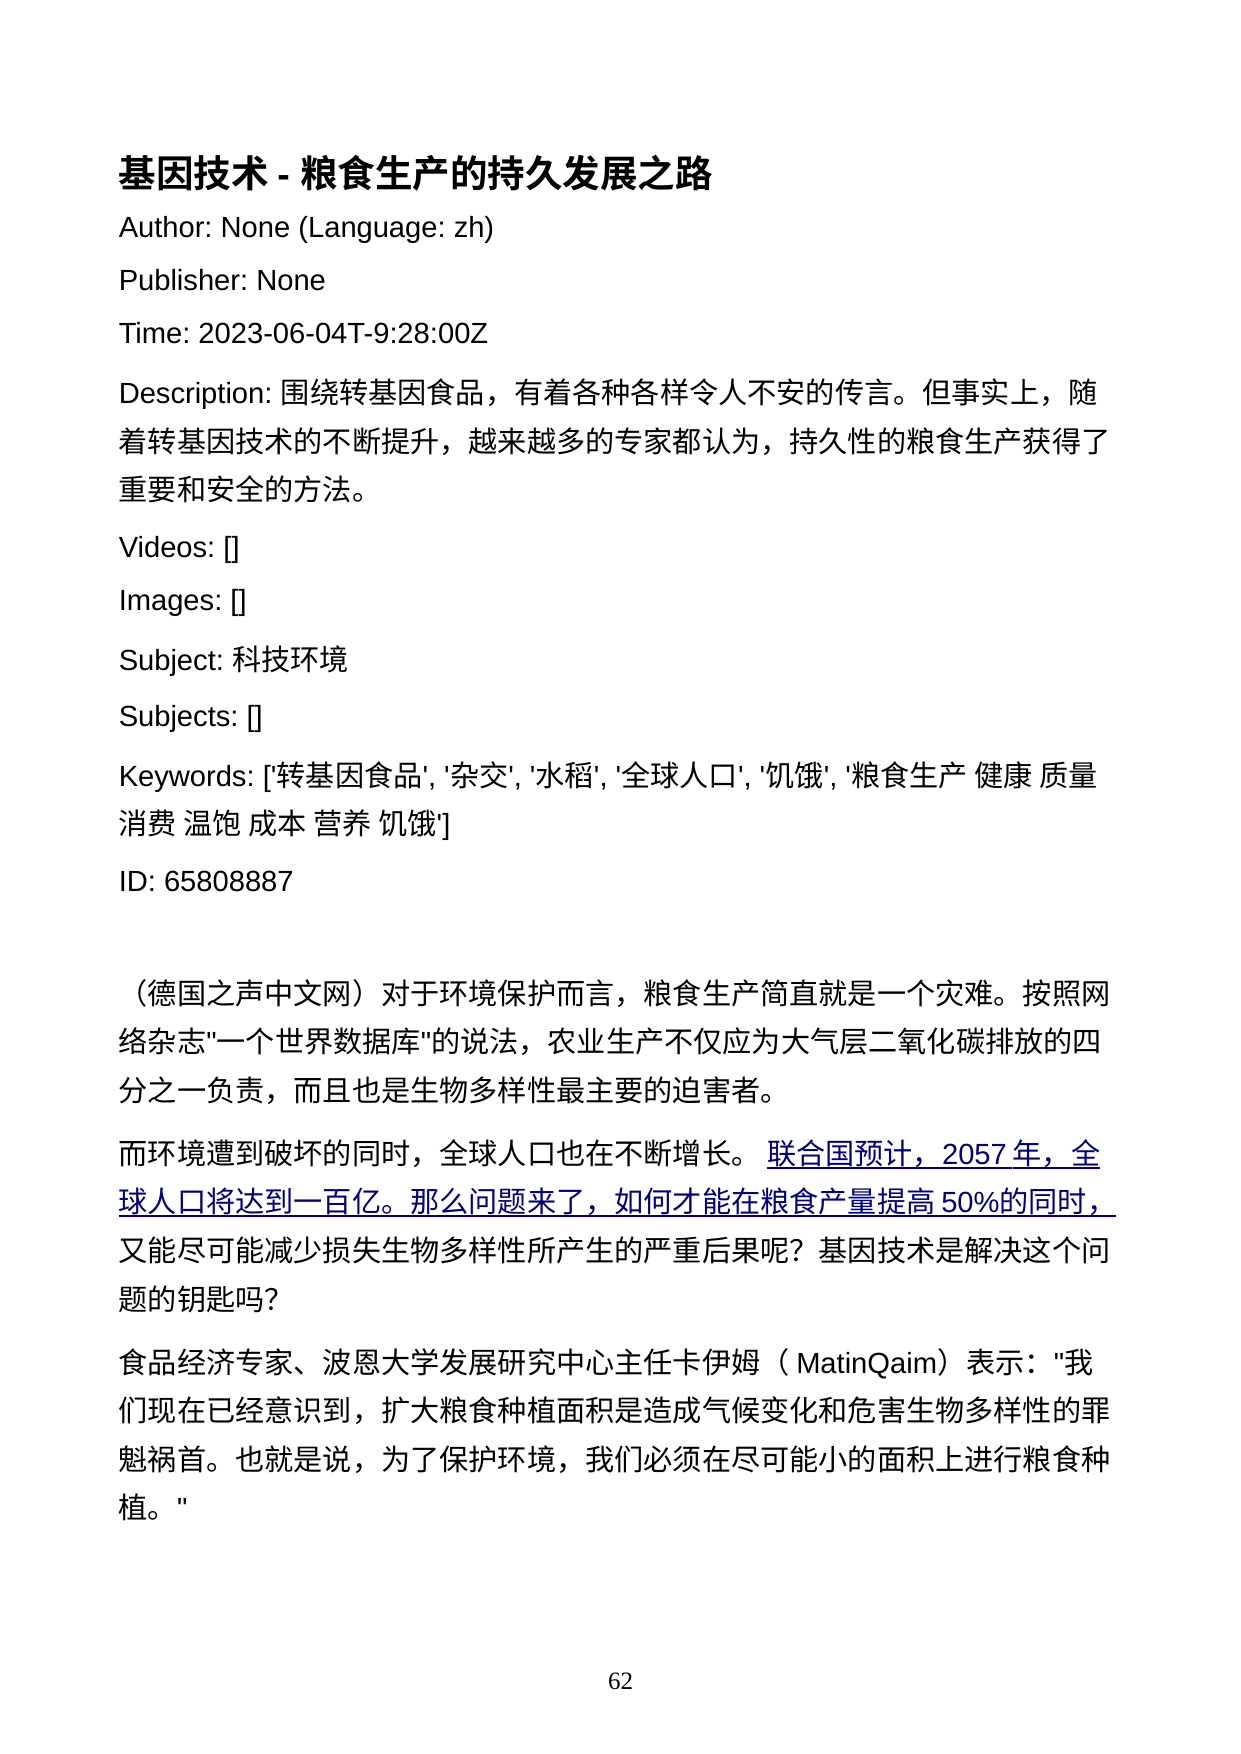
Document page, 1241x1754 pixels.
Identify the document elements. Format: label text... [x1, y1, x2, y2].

text Author: None (Language: zh) [118, 210, 1122, 244]
text 食品经济专家、波恩大学发展研究中心主任卡伊姆（ MatinQaim）表示："我们现在已经意识到，扩大粮食种植面积是造成气候变化和危害生物多样性的罪魁祸首。也就是说，为了保护环境，我们必须在尽可能小的面积上进行粮食种植。" [118, 1339, 1122, 1527]
text （德国之声中文网）对于环境保护而言，粮食生产简直就是一个灾难。按照网络杂志"一个世界数据库"的说法，农业生产不仅应为大气层二氧化碳排放的四分之一负责，而且也是生物多样性最主要的迫害者。 [118, 970, 1122, 1110]
text Images: [] [118, 583, 1122, 617]
text Subject: 科技环境 [118, 636, 1122, 678]
text Description: 围绕转基因食品，有着各种各样令人不安的传言。但事实上，随着转基因技术的不断提升，越来越多的专家都认为，持久性的粮食生产获得了重要和安全的方法。 [118, 370, 1122, 509]
text Videos: [] [118, 530, 1122, 563]
text Subjects: [] [118, 699, 1122, 733]
subtitle 基因技术 - 粮食生产的持久发展之路 [118, 143, 1122, 198]
text Keywords: ['转基因食品', '杂交', '水稻', '全球人口', '饥饿', '粮食生产 健康 质量 消费 温饱 成本 营养 饥饿'] [118, 752, 1122, 843]
text Time: 2023-06-04T-9:28:00Z [118, 317, 1122, 350]
text Publisher: None [118, 263, 1122, 297]
text 而环境遭到破坏的同时，全球人口也在不断增长。 联合国预计，2057年，全球人口将达到一百亿。那么问题来了，如何才能在粮食产量提高50%的同时， 又能尽可能减少损失生物多样性所产生的严重后果呢？基因技术是解决这个问题的钥匙吗？ [118, 1131, 1122, 1318]
text ID: 65808887 [118, 864, 1122, 898]
